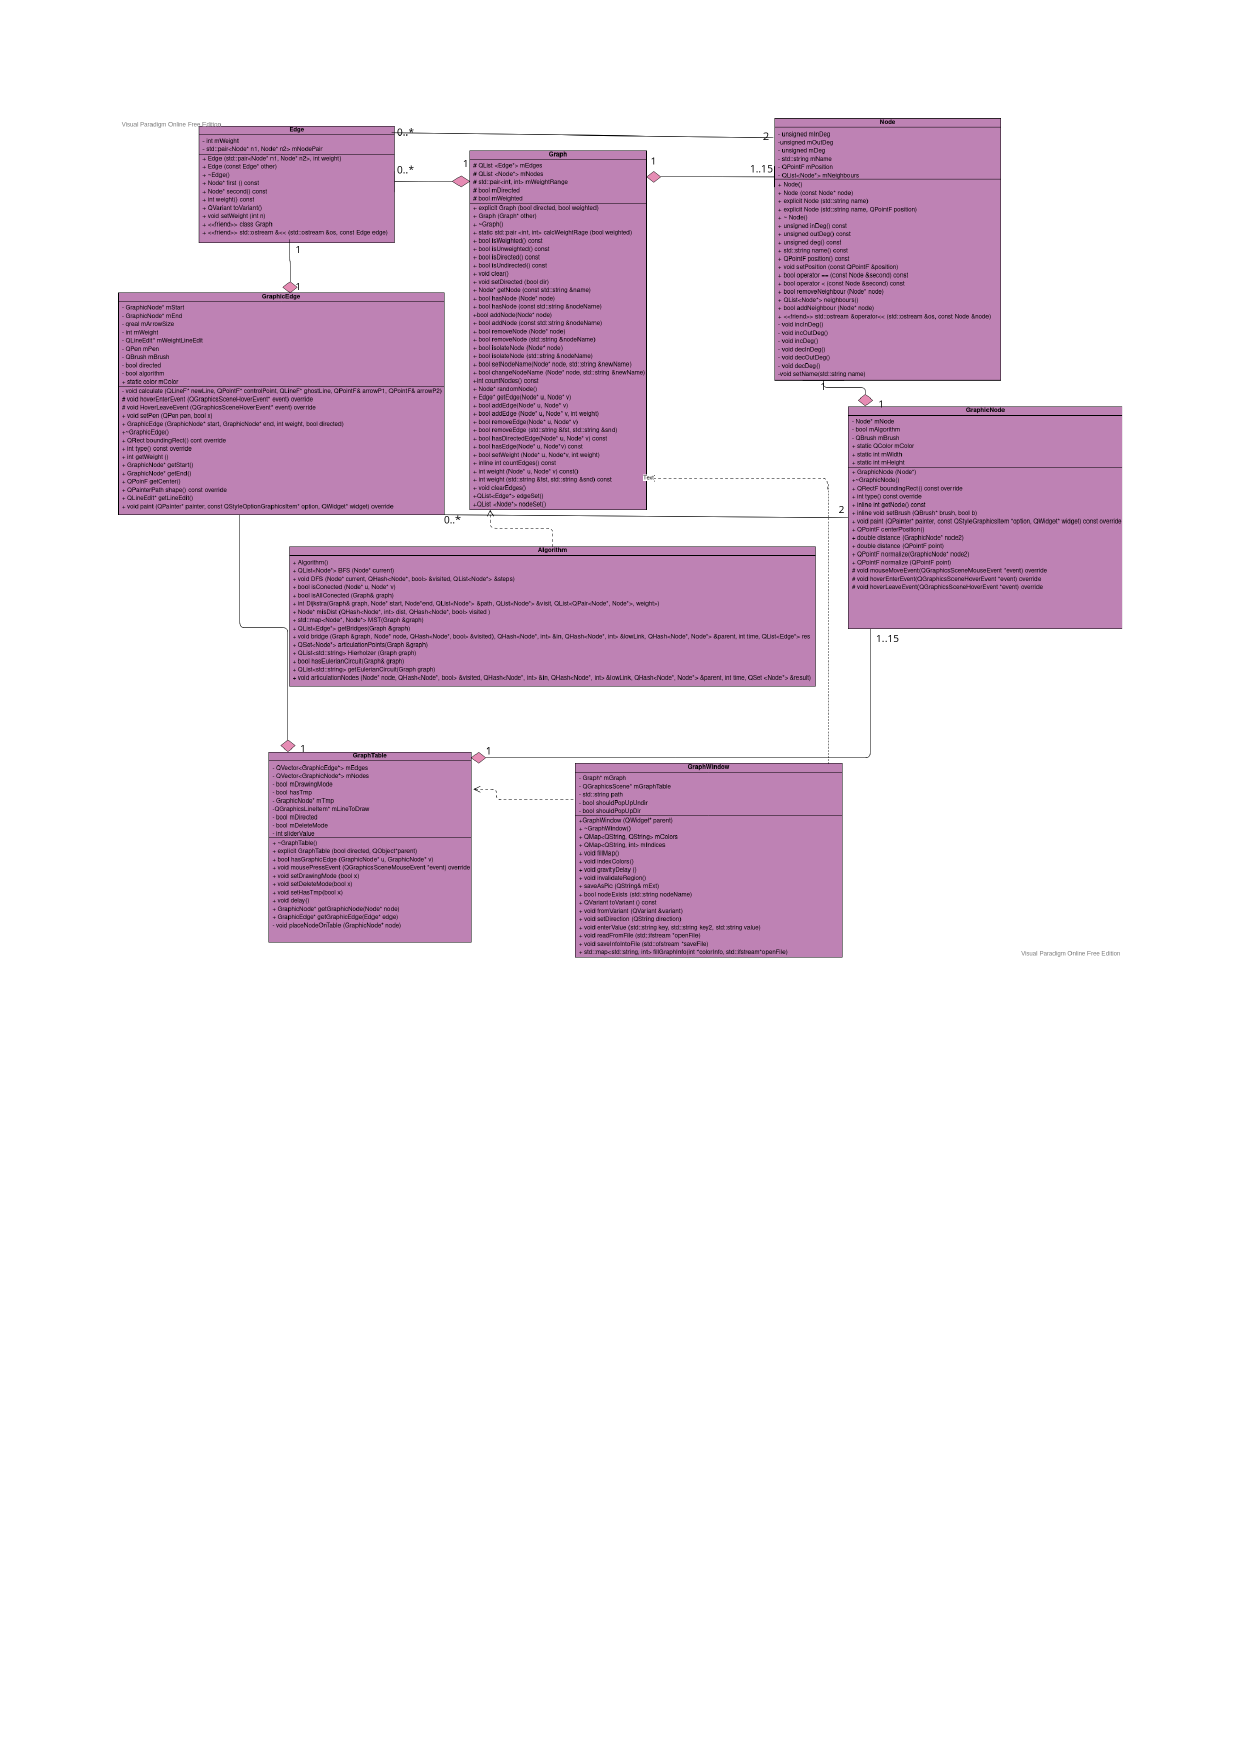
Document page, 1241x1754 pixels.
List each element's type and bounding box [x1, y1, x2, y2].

picture [118, 118, 1123, 958]
